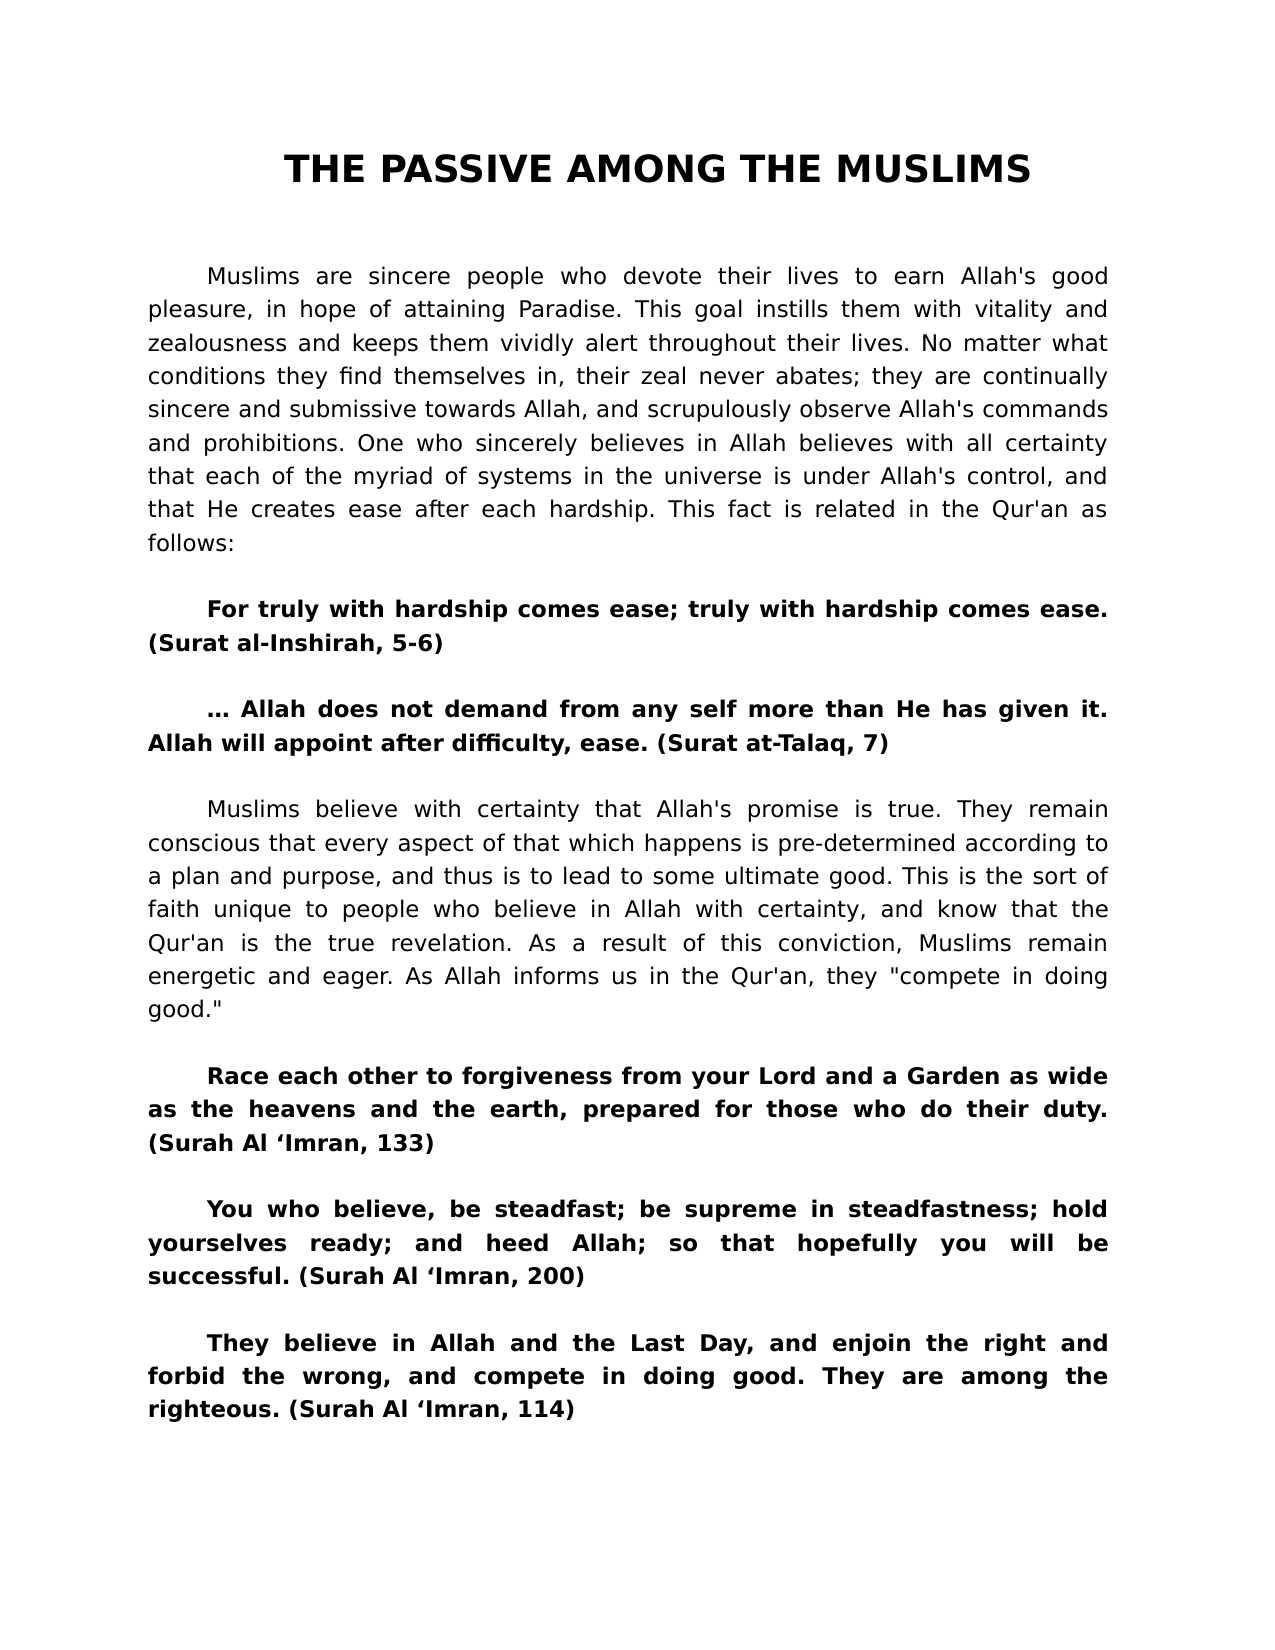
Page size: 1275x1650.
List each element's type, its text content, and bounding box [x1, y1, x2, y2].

text Muslims are sincere people who devote their lives to earn Allah's good pleasure, in hope of attaining Paradise. This goal instills them with vitality and zealousness and keeps them vividly alert throughout their lives. No matter what conditions they find themselves in, their zeal never abates; they are continually sincere and submissive towards Allah, and scrupulously observe Allah's commands and prohibitions. One who sincerely believes in Allah believes with all certainty that each of the myriad of systems in the universe is under Allah's control, and that He creates ease after each hardship. This fact is related in the Qur'an as follows: [148, 258, 1110, 558]
text THE PASSIVE AMONG THE MUSLIMS [148, 148, 1110, 191]
text Race each other to forgiveness from your Lord and a Garden as wide as the heavens and the earth, prepared for those who do their duty. (Surah Al ‘Imran, 133) [148, 1058, 1110, 1158]
text Muslims believe with certainty that Allah's promise is true. They remain conscious that every aspect of that which happens is pre-determined according to a plan and purpose, and thus is to lead to some ultimate good. This is the sort of faith unique to people who believe in Allah with certainty, and know that the Qur'an is the true revelation. As a result of this conviction, Muslims remain energetic and eager. As Allah informs us in the Qur'an, they "compete in doing good." [148, 791, 1110, 1024]
text They believe in Allah and the Last Day, and enjoin the right and forbid the wrong, and compete in doing good. They are among the righteous. (Surah Al ‘Imran, 114) [148, 1324, 1110, 1424]
text You who believe, be steadfast; be supreme in steadfastness; hold yourselves ready; and heed Allah; so that hopefully you will be successful. (Surah Al ‘Imran, 200) [148, 1191, 1110, 1291]
text … Allah does not demand from any self more than He has given it. Allah will appoint after difficulty, ease. (Surat at-Talaq, 7) [148, 691, 1110, 758]
text For truly with hardship comes ease; truly with hardship comes ease. (Surat al-Inshirah, 5-6) [148, 591, 1110, 658]
